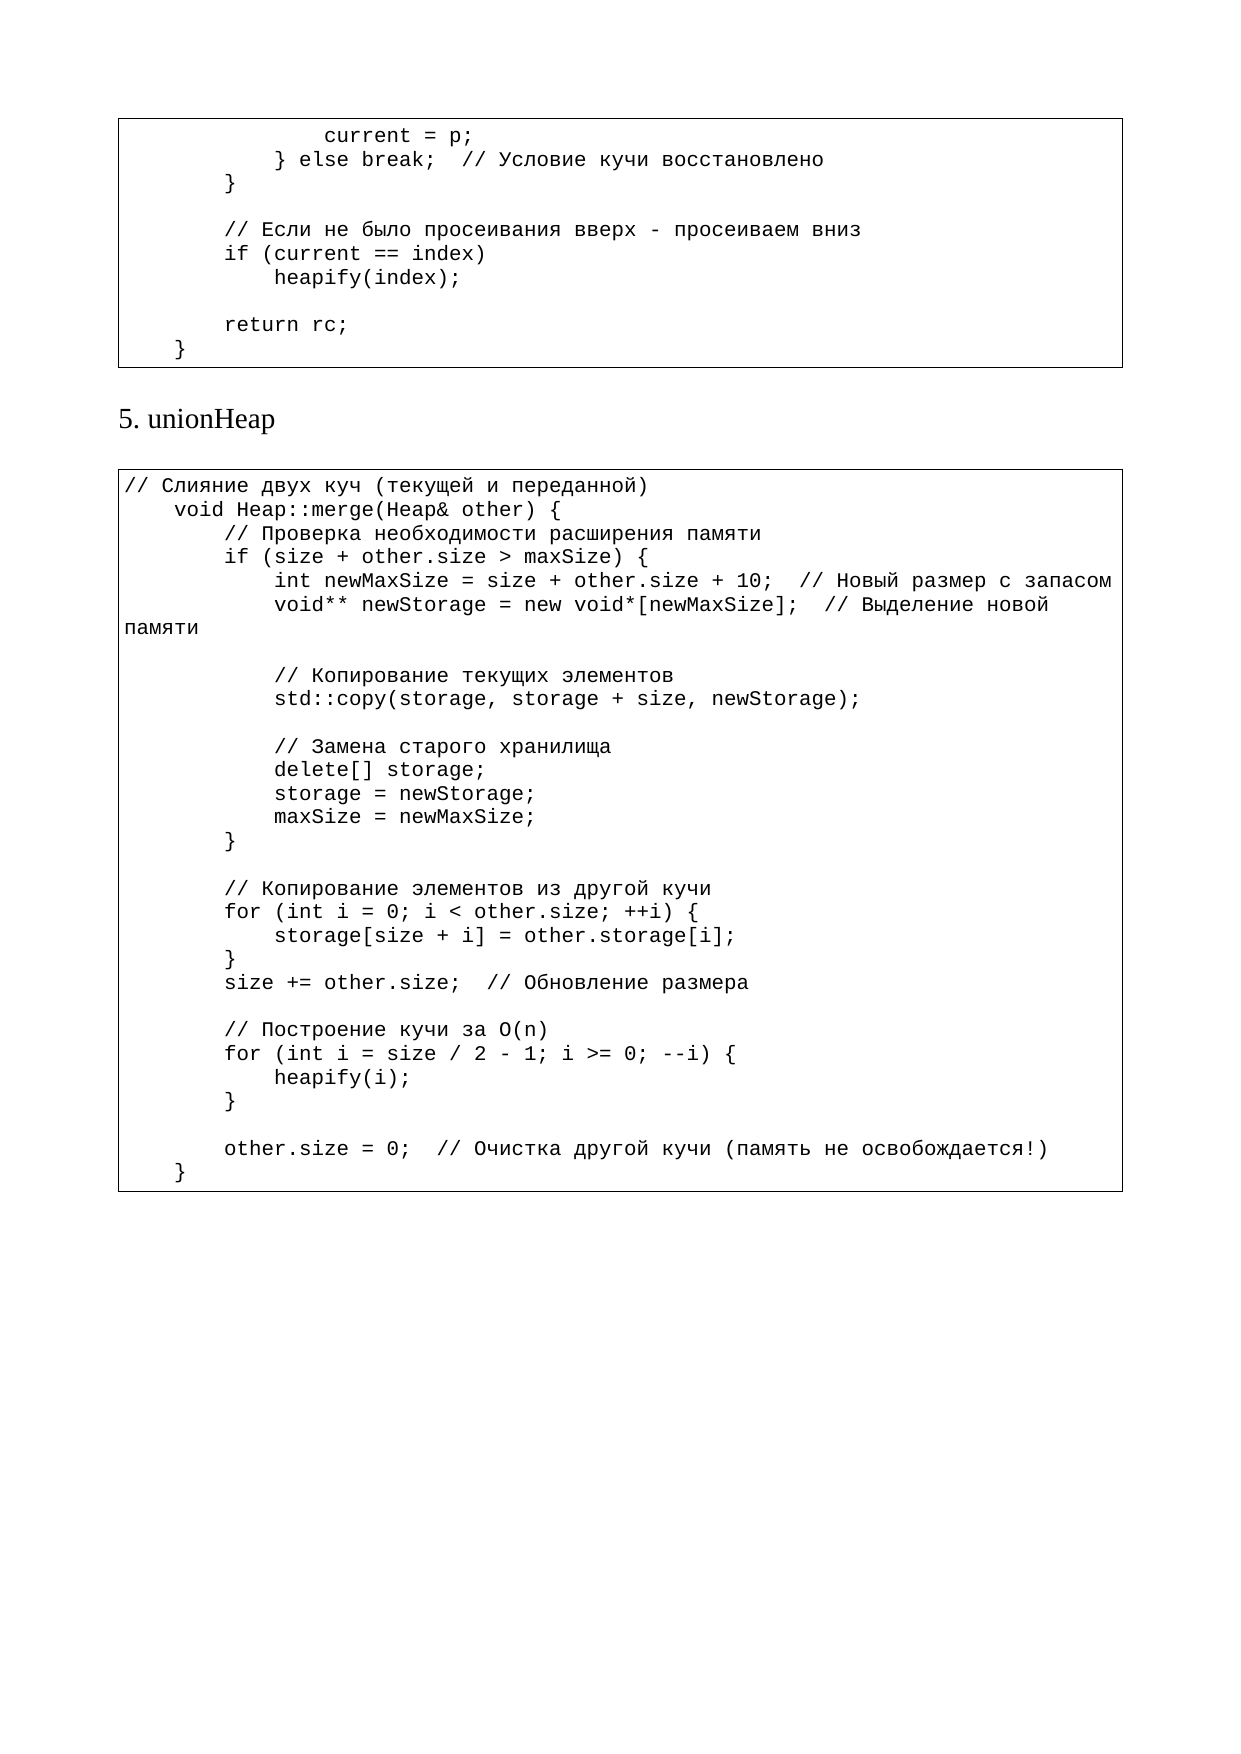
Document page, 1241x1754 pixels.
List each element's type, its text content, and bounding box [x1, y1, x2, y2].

table_header current = p; } else break; // Условие кучи восстановлено } // Если не было просеивания вверх - просеиваем вниз if (current == index) heapify(index); return rc; } [119, 119, 1122, 367]
text 5. unionHeap [118, 402, 1122, 435]
table_header // Слияние двух куч (текущей и переданной) void Heap::merge(Heap& other) { // Проверка необходимости расширения памяти if (size + other.size > maxSize) { int newMaxSize = size + other.size + 10; // Новый размер с запасом void** newStorage = new void*[newMaxSize]; // Выделение новой памяти // Копирование текущих элементов std::copy(storage, storage + size, newStorage); // Замена старого хранилища delete[] storage; storage = newStorage; maxSize = newMaxSize; } // Копирование элементов из другой кучи for (int i = 0; i < other.size; ++i) { storage[size + i] = other.storage[i]; } size += other.size; // Обновление размера // Построение кучи за O(n) for (int i = size / 2 - 1; i >= 0; --i) { heapify(i); } other.size = 0; // Очистка другой кучи (память не освобождается!) } [119, 470, 1122, 1191]
